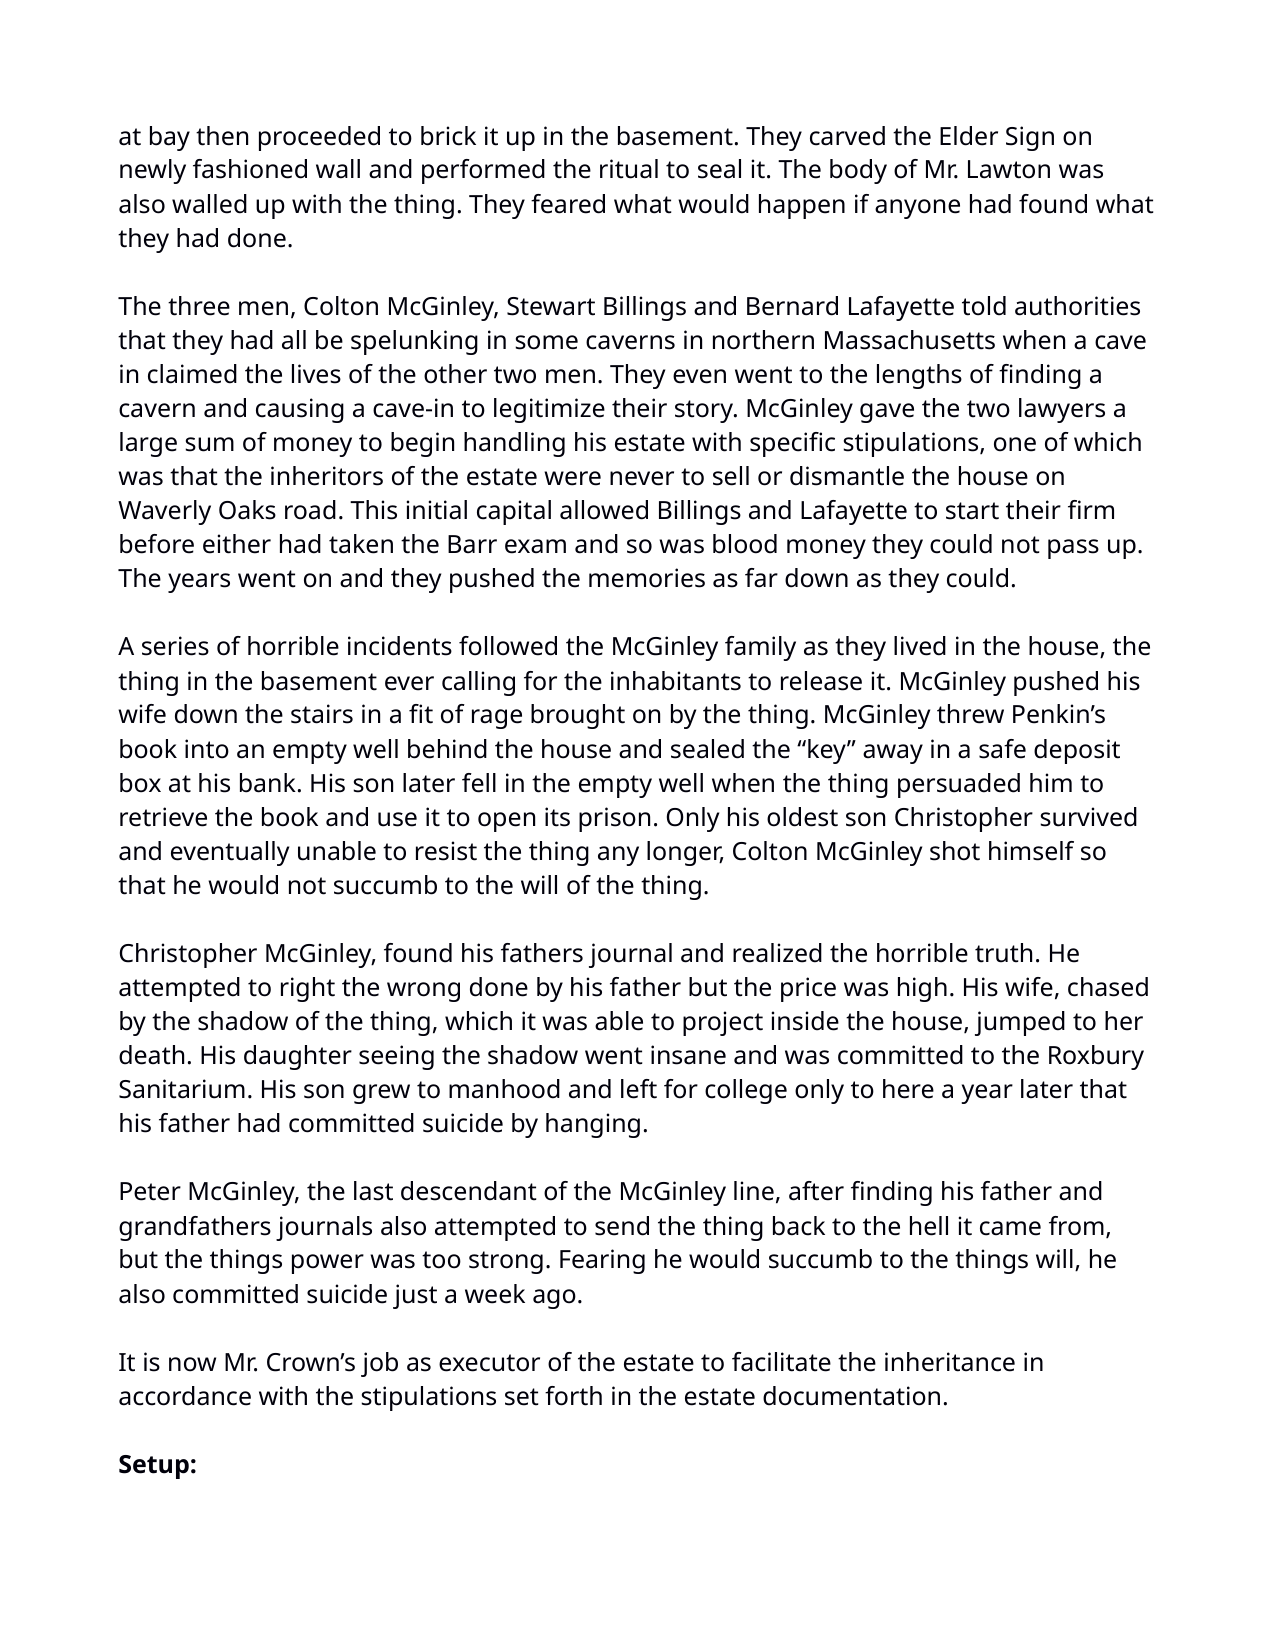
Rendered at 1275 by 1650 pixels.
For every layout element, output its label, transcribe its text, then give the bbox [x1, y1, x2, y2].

text A series of horrible incidents followed the McGinley family as they lived in the house, the thing in the basement ever calling for the inhabitants to release it. McGinley pushed his wife down the stairs in a fit of rage brought on by the thing. McGinley threw Penkin’s book into an empty well behind the house and sealed the “key” away in a safe deposit box at his bank. His son later fell in the empty well when the thing persuaded him to retrieve the book and use it to open its prison. Only his oldest son Christopher survived and eventually unable to resist the thing any longer, Colton McGinley shot himself so that he would not succumb to the will of the thing. [118, 629, 1157, 902]
text at bay then proceeded to brick it up in the basement. They carved the Elder Sign on newly fashioned wall and performed the ritual to seal it. The body of Mr. Lawton was also walled up with the thing. They feared what would happen if anyone had found what they had done. [118, 118, 1157, 254]
text Peter McGinley, the last descendant of the McGinley line, after finding his father and grandfathers journals also attempted to send the thing back to the hell it came from, but the things power was too strong. Fearing he would succumb to the things will, he also committed suicide just a week ago. [118, 1174, 1157, 1310]
text Setup: [118, 1447, 1157, 1481]
text Christopher McGinley, found his fathers journal and realized the horrible truth. He attempted to right the wrong done by his father but the price was high. His wife, chased by the shadow of the thing, which it was able to project inside the house, jumped to her death. His daughter seeing the shadow went insane and was committed to the Roxbury Sanitarium. His son grew to manhood and left for college only to here a year later that his father had committed suicide by hanging. [118, 936, 1157, 1140]
text It is now Mr. Crown’s job as executor of the estate to facilitate the inheritance in accordance with the stipulations set forth in the estate documentation. [118, 1344, 1157, 1412]
text The three men, Colton McGinley, Stewart Billings and Bernard Lafayette told authorities that they had all be spelunking in some caverns in northern Massachusetts when a cave in claimed the lives of the other two men. They even went to the lengths of finding a cavern and causing a cave-in to legitimize their story. McGinley gave the two lawyers a large sum of money to begin handling his estate with specific stipulations, one of which was that the inheritors of the estate were never to sell or dismantle the house on Waverly Oaks road. This initial capital allowed Billings and Lafayette to start their firm before either had taken the Barr exam and so was blood money they could not pass up. The years went on and they pushed the memories as far down as they could. [118, 288, 1157, 595]
